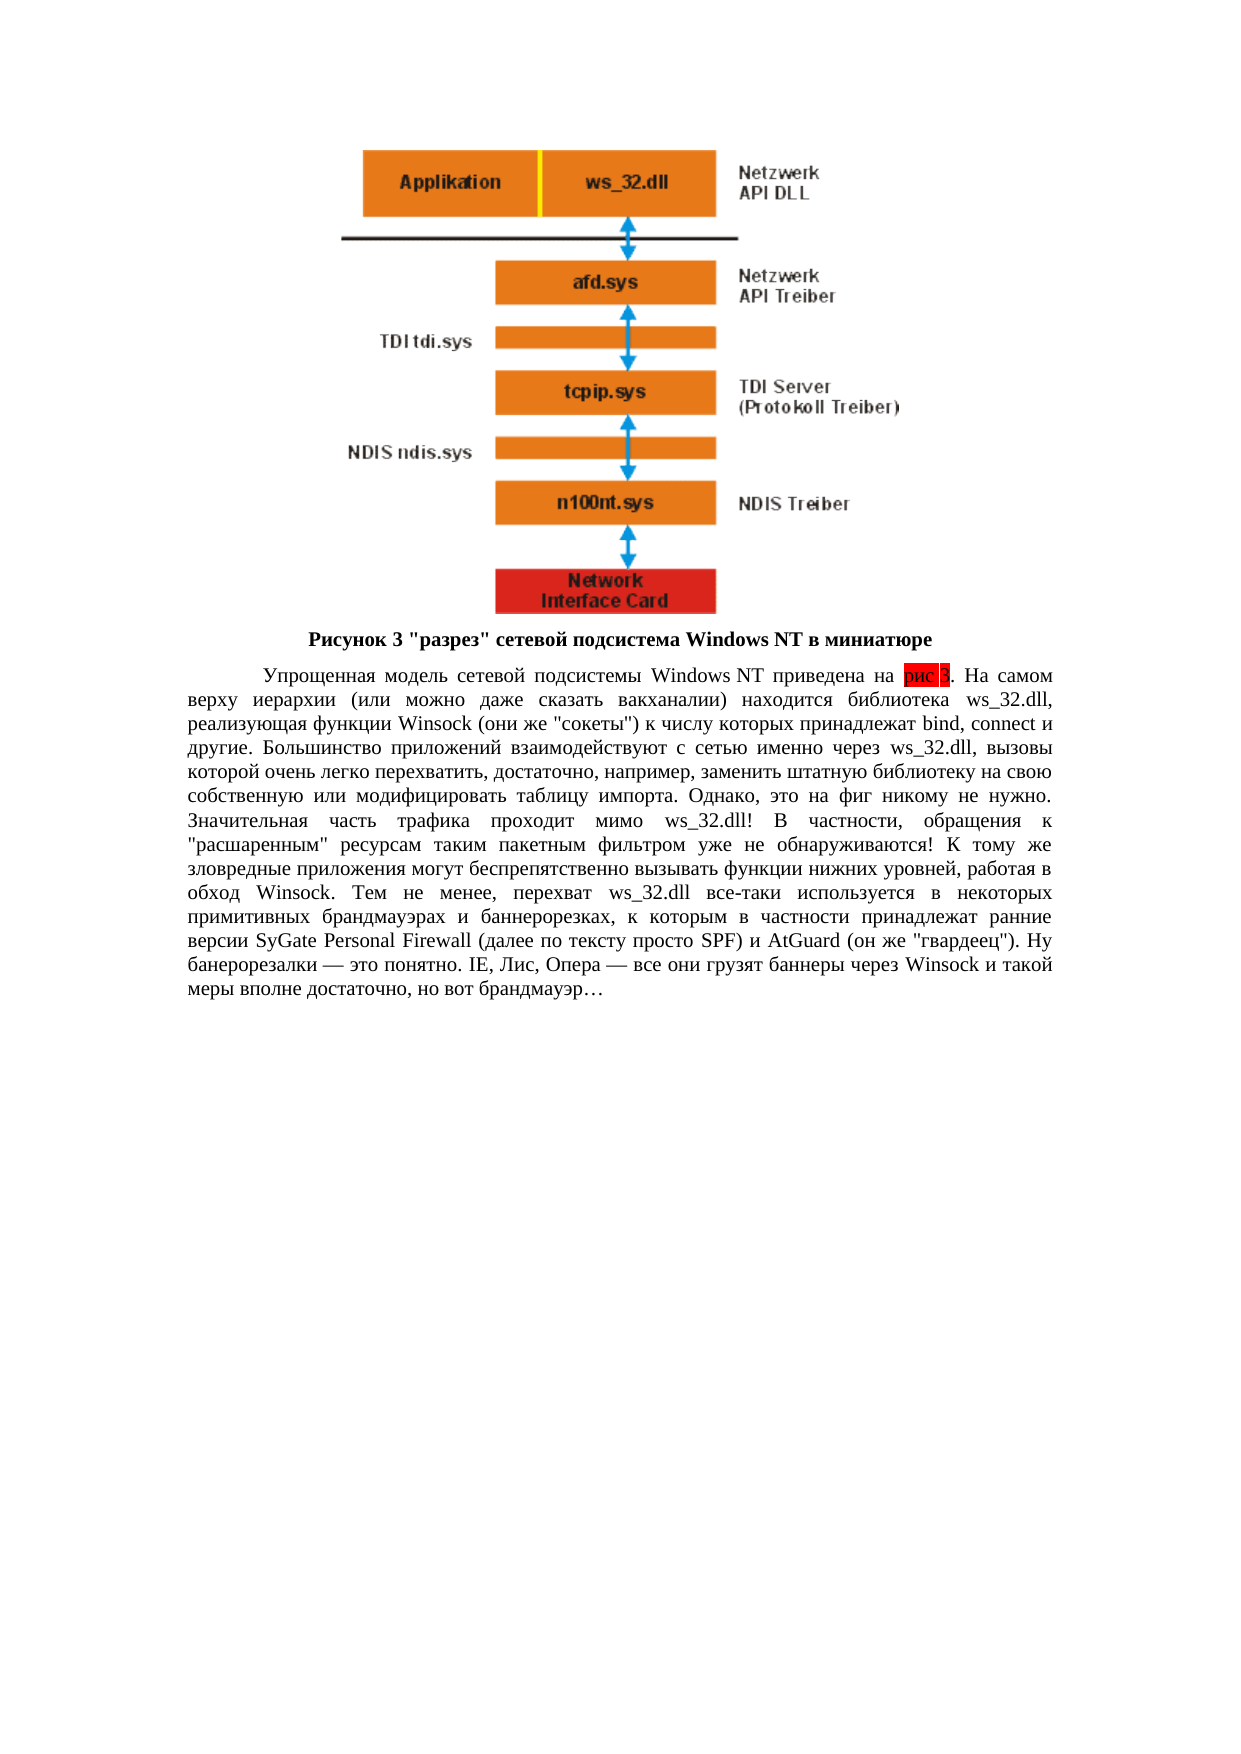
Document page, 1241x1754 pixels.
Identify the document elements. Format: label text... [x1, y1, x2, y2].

text Упрощенная модель сетевой подсистемы Windows NT приведена на рис 3. На самом верху иерархии (или можно даже сказать вакханалии) находится библиотека ws_32.dll, реализующая функции Winsock (они же "сокеты") к числу которых принадлежат bind, connect и другие. Большинство приложений взаимодействуют с сетью именно через ws_32.dll, вызовы которой очень легко перехватить, достаточно, например, заменить штатную библиотеку на свою собственную или модифицировать таблицу импорта. Однако, это на фиг никому не нужно. Значительная часть трафика проходит мимо ws_32.dll! В частности, обращения к "расшаренным" ресурсам таким пакетным фильтром уже не обнаруживаются! К тому же зловредные приложения могут беспрепятственно вызывать функции нижних уровней, работая в обход Winsock. Тем не менее, перехват ws_32.dll все-таки используется в некоторых примитивных брандмауэрах и баннерорезках, к которым в частности принадлежат ранние версии SyGate Personal Firewall (далее по тексту просто SPF) и AtGuard (он же "гвардеец"). Ну банерорезалки — это понятно. IE, Лис, Опера — все они грузят баннеры через Winsock и такой меры вполне достаточно, но вот брандмауэр… [187, 663, 1053, 1000]
text Рисунок 3 "разрез" сетевой подсистема Windows NT в миниатюре [187, 627, 1053, 651]
picture [341, 150, 899, 614]
